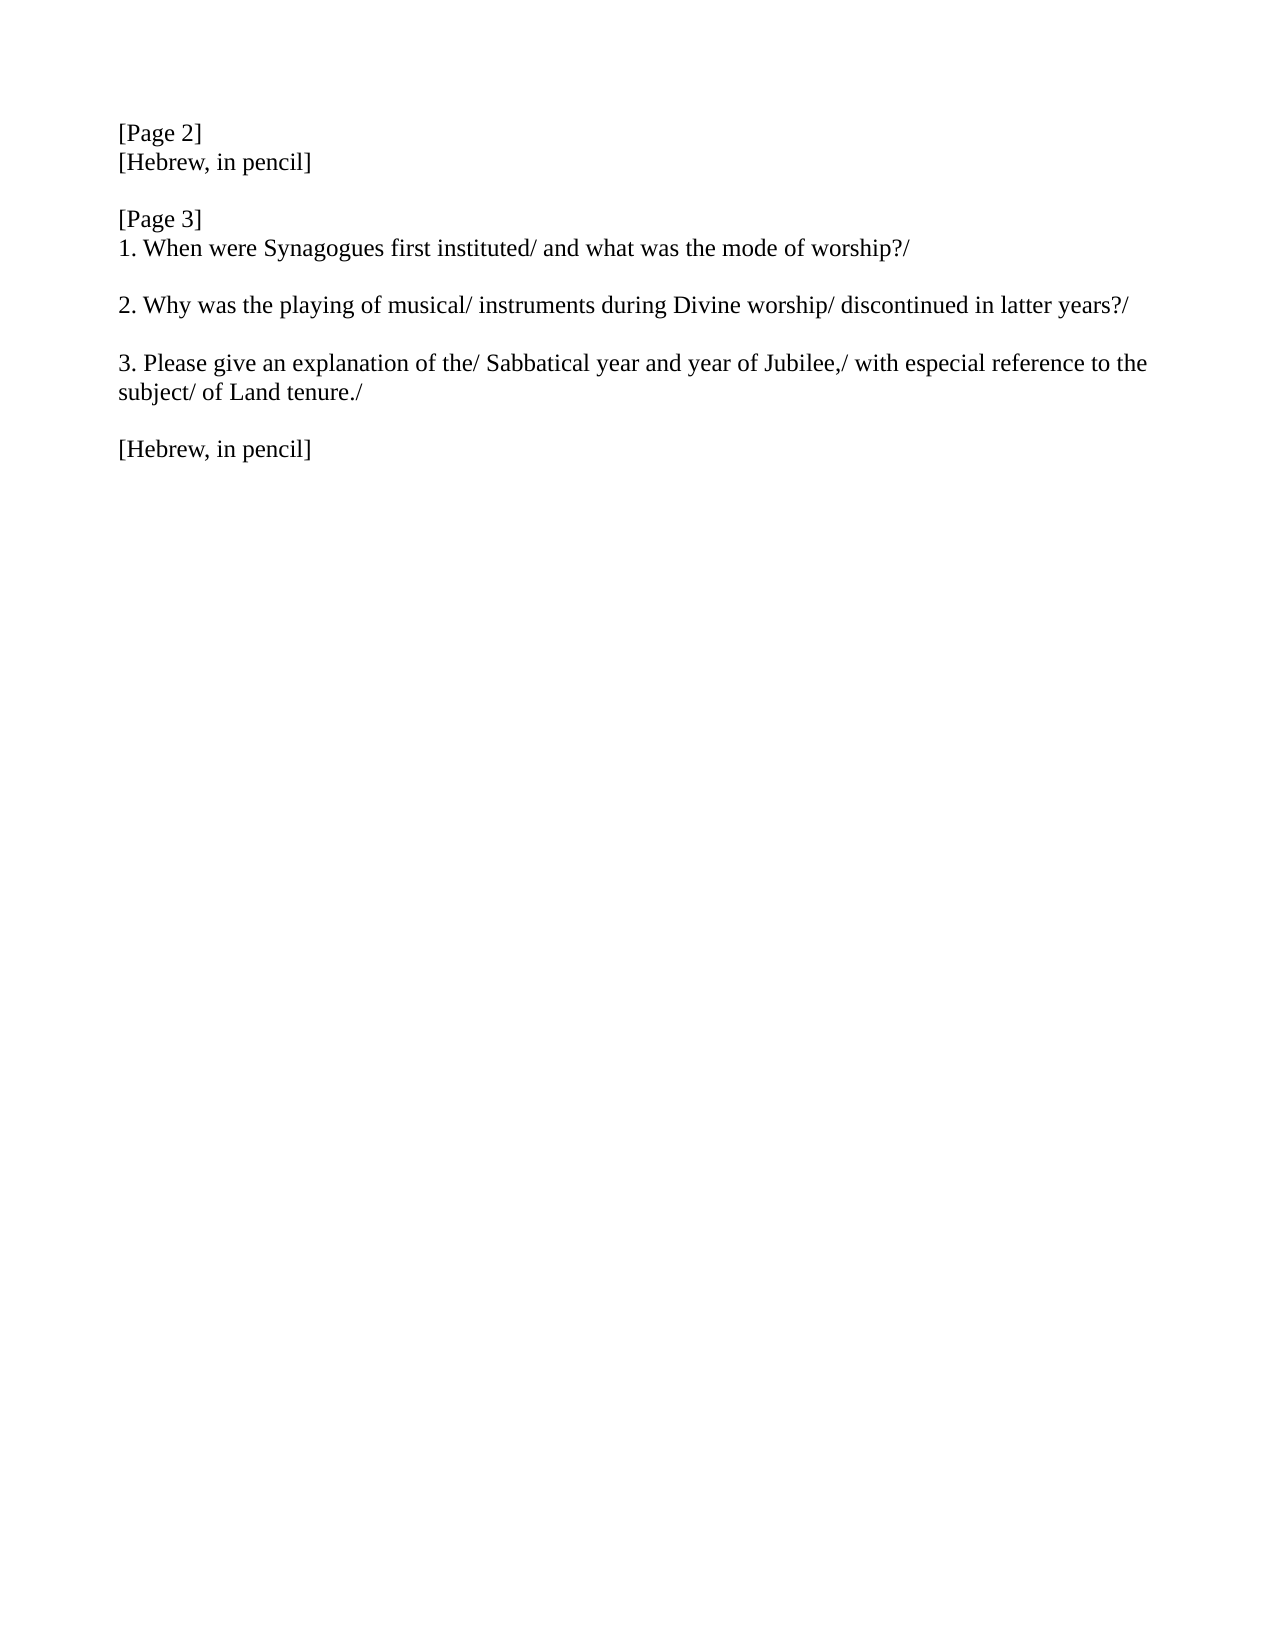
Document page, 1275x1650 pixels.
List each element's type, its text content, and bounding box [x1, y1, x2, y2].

text 3. Please give an explanation of the/ Sabbatical year and year of Jubilee,/ with especial reference to the subject/ of Land tenure./ [118, 348, 1157, 406]
text 2. Why was the playing of musical/ instruments during Divine worship/ discontinued in latter years?/ [118, 291, 1157, 319]
text [Page 3] [118, 204, 1157, 233]
text [Hebrew, in pencil] [118, 434, 1157, 463]
text [Page 2] [118, 118, 1157, 147]
text 1. When were Synagogues first instituted/ and what was the mode of worship?/ [118, 233, 1157, 262]
text [Hebrew, in pencil] [118, 147, 1157, 176]
